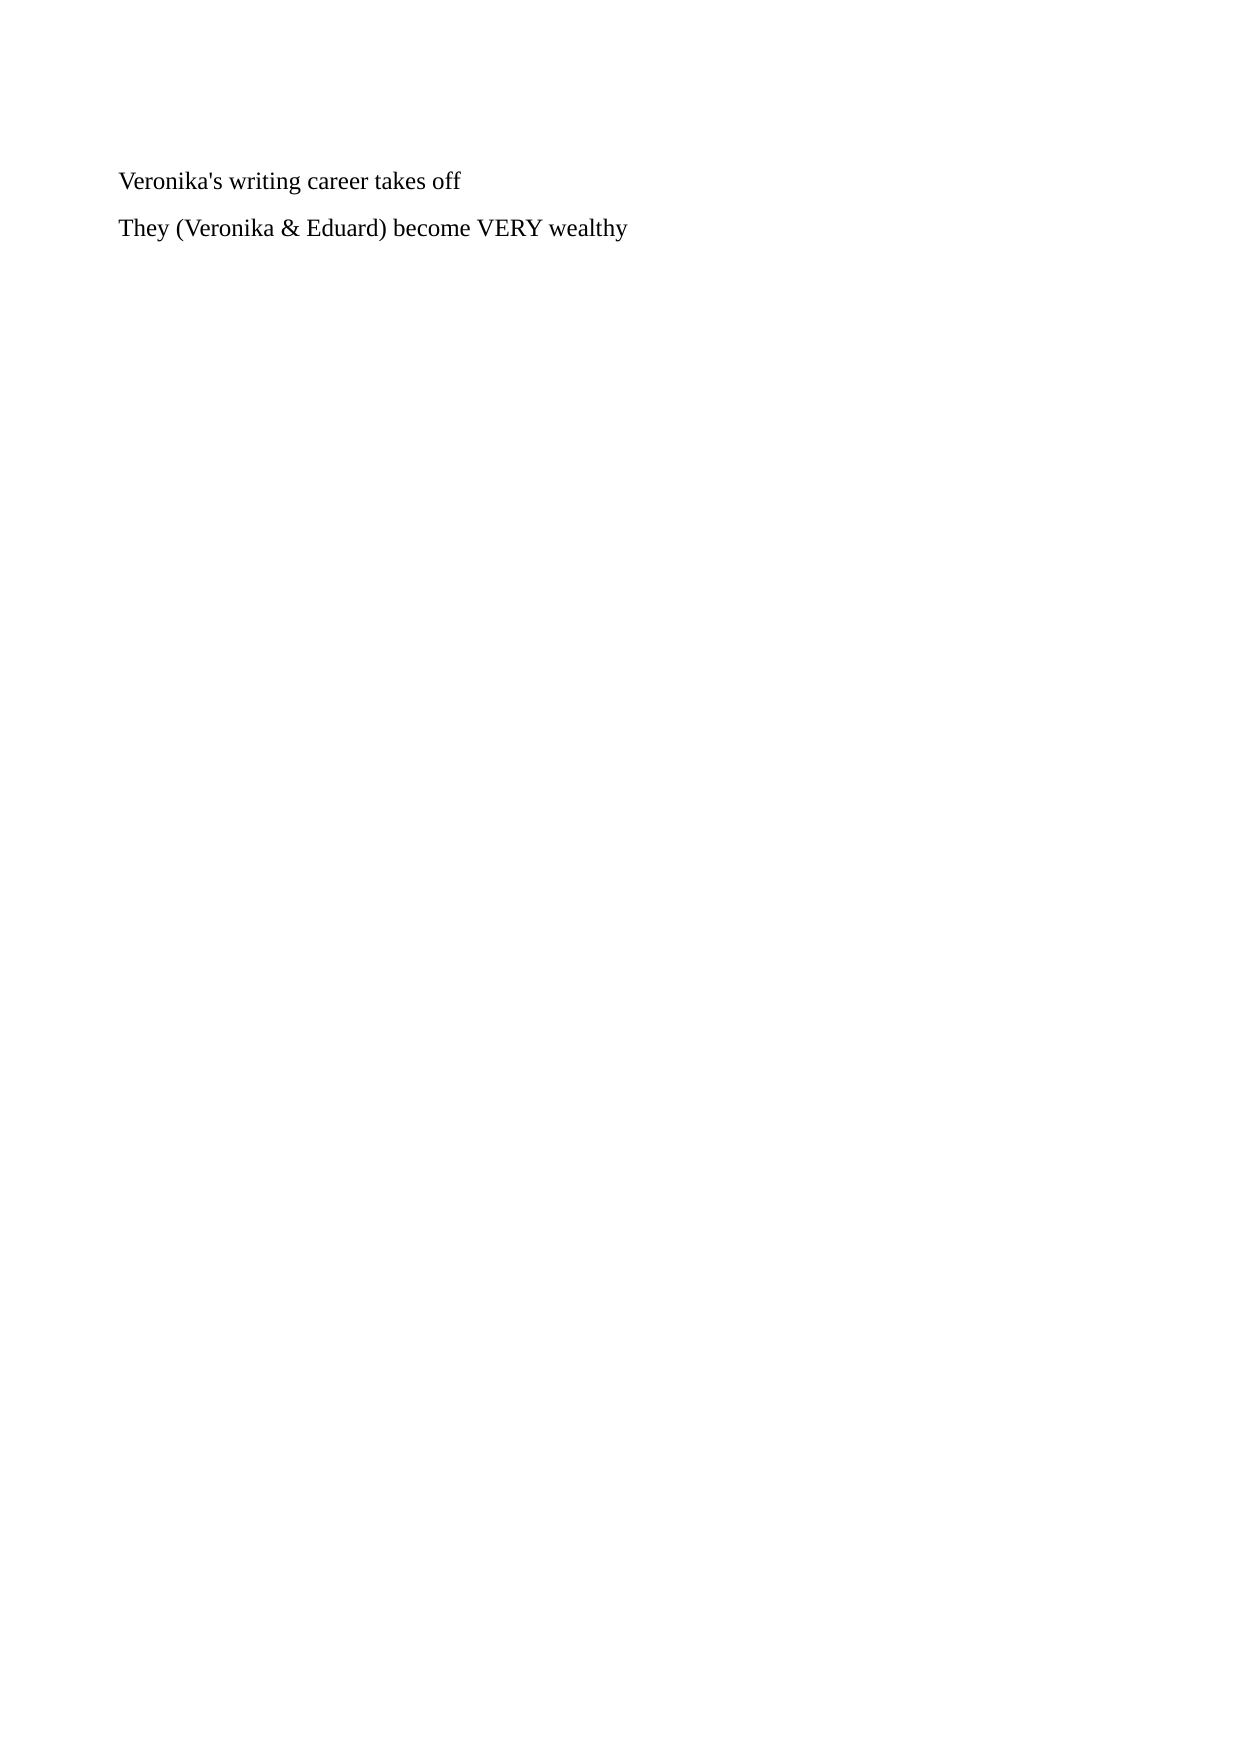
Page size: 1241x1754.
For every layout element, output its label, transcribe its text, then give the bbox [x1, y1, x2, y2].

text Veronika's writing career takes off [118, 166, 1122, 194]
text They (Veronika & Eduard) become VERY wealthy [118, 213, 1122, 242]
